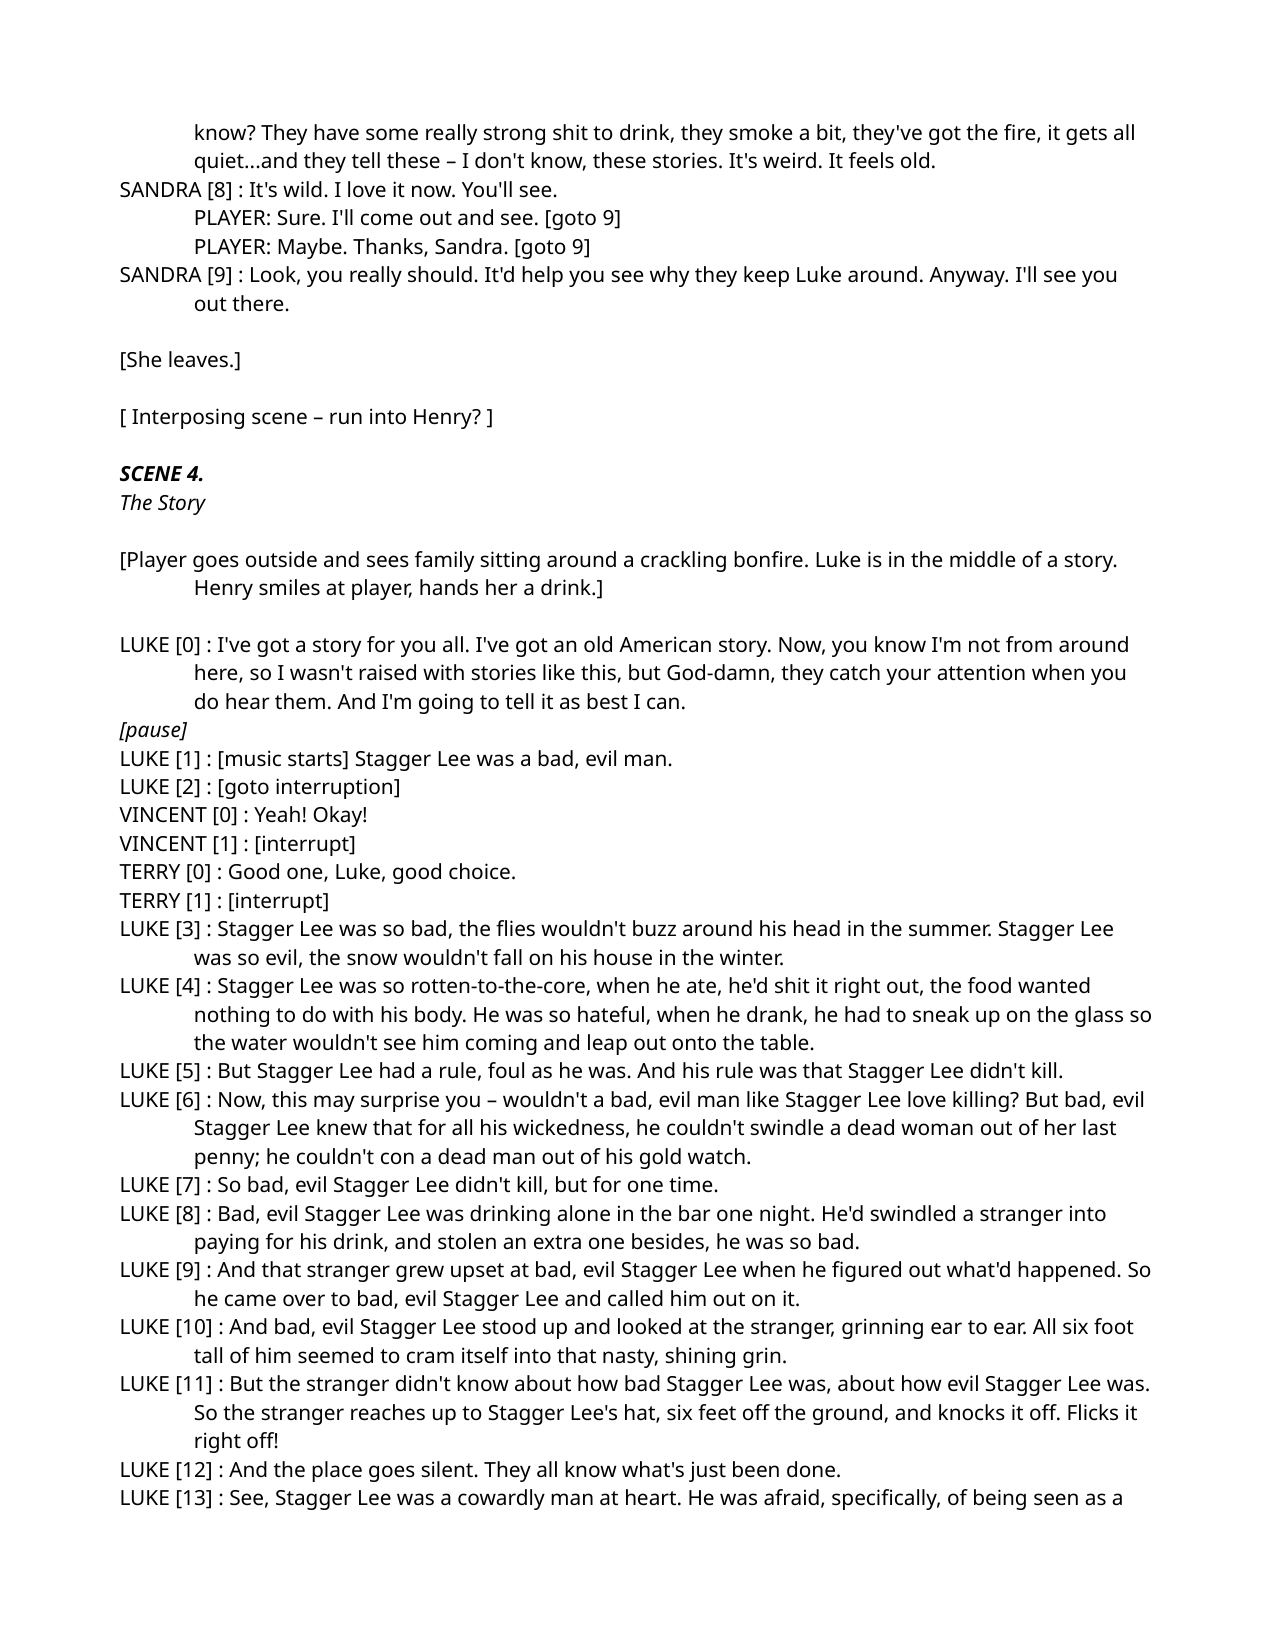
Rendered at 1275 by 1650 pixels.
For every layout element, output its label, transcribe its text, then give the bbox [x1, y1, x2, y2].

text SANDRA [8] : It's wild. I love it now. You'll see. [119, 175, 1157, 203]
text SCENE 4. [119, 459, 1157, 488]
text LUKE [8] : Bad, evil Stagger Lee was drinking alone in the bar one night. He'd swindled a stranger into paying for his drink, and stolen an extra one besides, he was so bad. [119, 1199, 1157, 1256]
text PLAYER: Sure. I'll come out and see. [goto 9] [119, 203, 1157, 232]
text [ Interposing scene – run into Henry? ] [119, 402, 1157, 431]
text LUKE [6] : Now, this may surprise you – wouldn't a bad, evil man like Stagger Lee love killing? But bad, evil Stagger Lee knew that for all his wickedness, he couldn't swindle a dead woman out of her last penny; he couldn't con a dead man out of his gold watch. [119, 1085, 1157, 1170]
text LUKE [3] : Stagger Lee was so bad, the flies wouldn't buzz around his head in the summer. Stagger Lee was so evil, the snow wouldn't fall on his house in the winter. [119, 914, 1157, 971]
text LUKE [11] : But the stranger didn't know about how bad Stagger Lee was, about how evil Stagger Lee was. So the stranger reaches up to Stagger Lee's hat, six feet off the ground, and knocks it off. Flicks it right off! [119, 1369, 1157, 1455]
text PLAYER: Maybe. Thanks, Sandra. [goto 9] [119, 232, 1157, 260]
text LUKE [10] : And bad, evil Stagger Lee stood up and looked at the stranger, grinning ear to ear. All six foot tall of him seemed to cram itself into that nasty, shining grin. [119, 1312, 1157, 1369]
text LUKE [7] : So bad, evil Stagger Lee didn't kill, but for one time. [119, 1170, 1157, 1199]
text LUKE [0] : I've got a story for you all. I've got an old American story. Now, you know I'm not from around here, so I wasn't raised with stories like this, but God-damn, they catch your attention when you do hear them. And I'm going to tell it as best I can. [119, 630, 1157, 715]
text [pause] [119, 715, 1157, 744]
text LUKE [12] : And the place goes silent. They all know what's just been done. [119, 1455, 1157, 1483]
text know? They have some really strong shit to drink, they smoke a bit, they've got the fire, it gets all quiet...and they tell these – I don't know, these stories. It's weird. It feels old. [119, 118, 1157, 175]
text LUKE [2] : [goto interruption] [119, 772, 1157, 801]
text VINCENT [1] : [interrupt] [119, 829, 1157, 857]
text [Player goes outside and sees family sitting around a crackling bonfire. Luke is in the middle of a story. Henry smiles at player, hands her a drink.] [119, 545, 1157, 602]
text The Story [119, 488, 1157, 516]
text [She leaves.] [119, 346, 1157, 374]
text SANDRA [9] : Look, you really should. It'd help you see why they keep Luke around. Anyway. I'll see you out there. [119, 260, 1157, 317]
text LUKE [1] : [music starts] Stagger Lee was a bad, evil man. [119, 744, 1157, 772]
text LUKE [5] : But Stagger Lee had a rule, foul as he was. And his rule was that Stagger Lee didn't kill. [119, 1057, 1157, 1085]
text TERRY [0] : Good one, Luke, good choice. [119, 857, 1157, 886]
text VINCENT [0] : Yeah! Okay! [119, 801, 1157, 829]
text LUKE [4] : Stagger Lee was so rotten-to-the-core, when he ate, he'd shit it right out, the food wanted nothing to do with his body. He was so hateful, when he drank, he had to sneak up on the glass so the water wouldn't see him coming and leap out onto the table. [119, 971, 1157, 1057]
text TERRY [1] : [interrupt] [119, 886, 1157, 914]
text LUKE [9] : And that stranger grew upset at bad, evil Stagger Lee when he figured out what'd happened. So he came over to bad, evil Stagger Lee and called him out on it. [119, 1256, 1157, 1312]
text LUKE [13] : See, Stagger Lee was a cowardly man at heart. He was afraid, specifically, of being seen as a [119, 1483, 1157, 1512]
